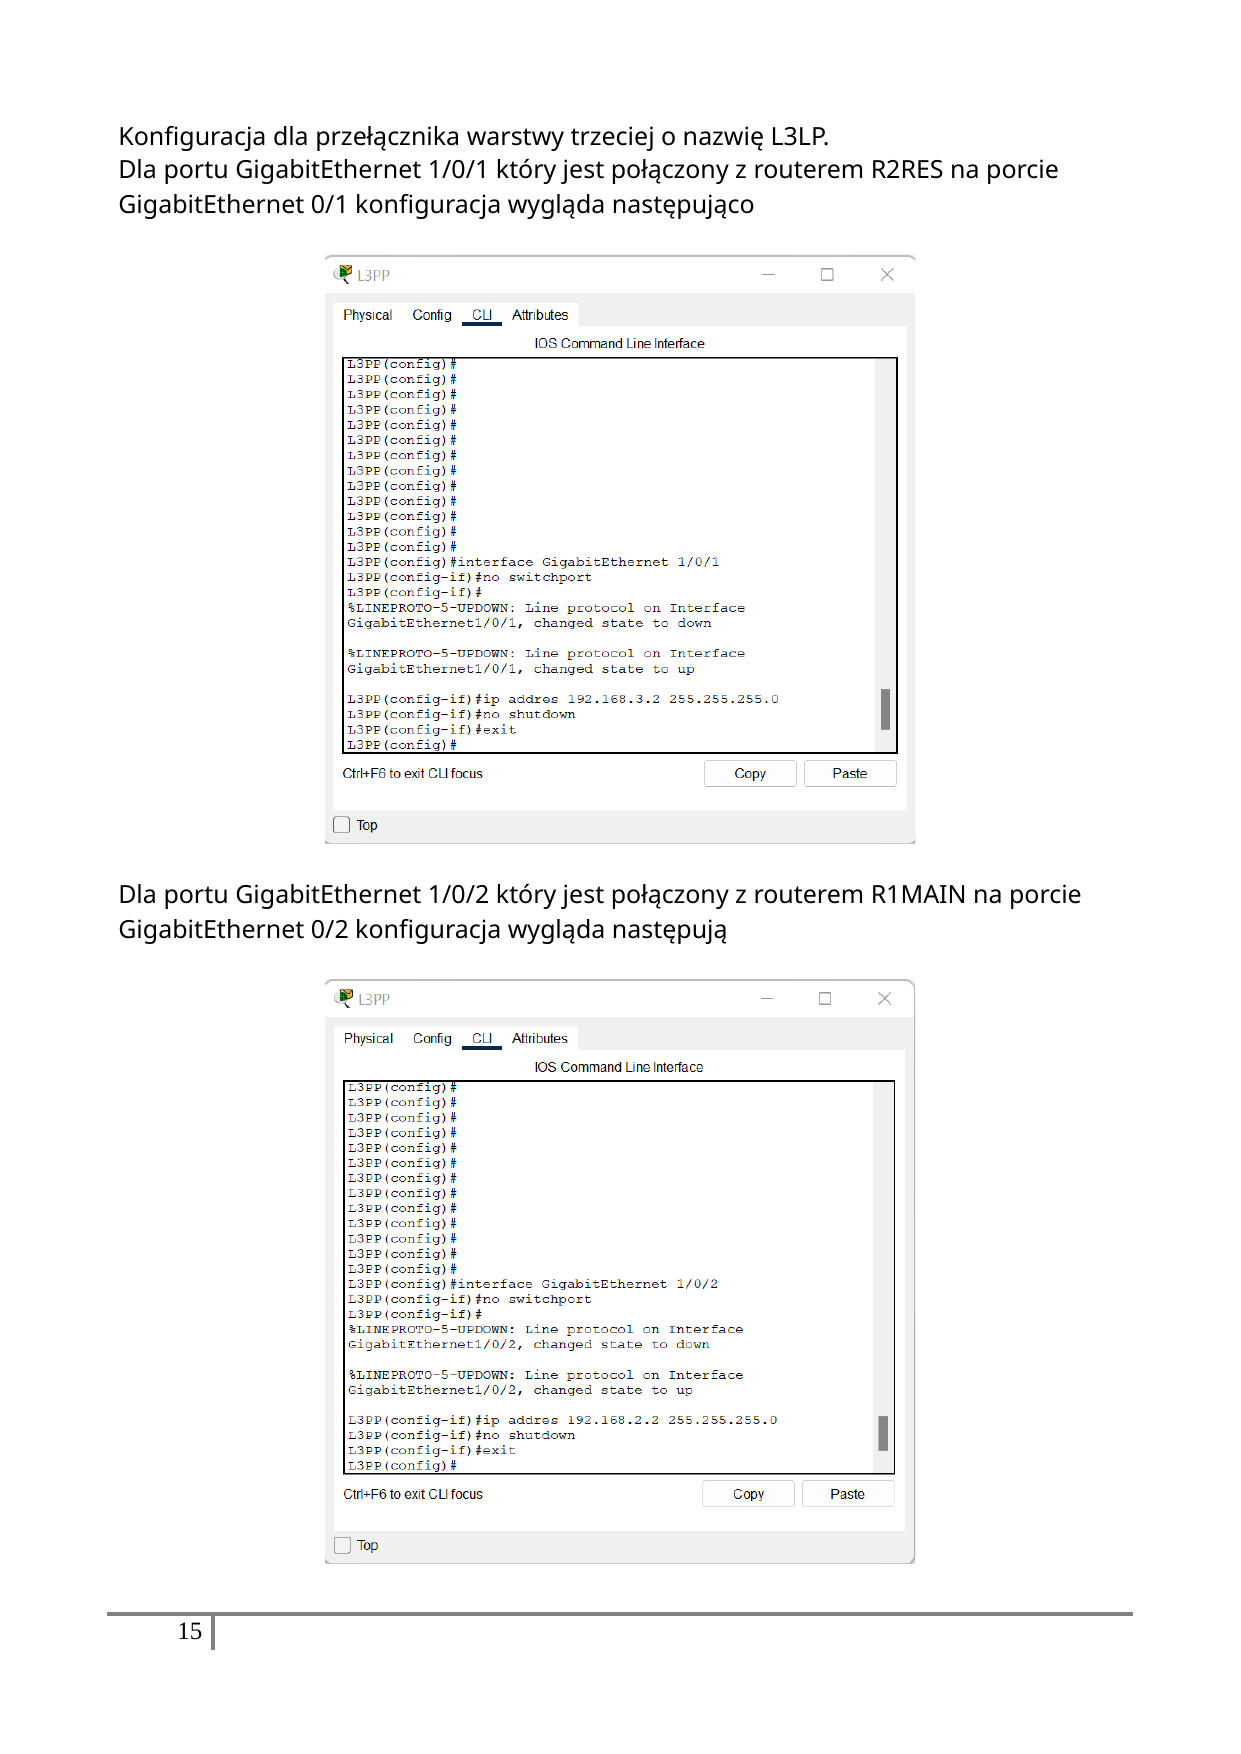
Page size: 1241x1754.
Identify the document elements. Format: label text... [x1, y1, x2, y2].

text Konfiguracja dla przełącznika warstwy trzeciej o nazwię L3LP. [118, 118, 1122, 152]
text Dla portu GigabitEthernet 1/0/1 który jest połączony z routerem R2RES na porcie GigabitEthernet 0/1 konfiguracja wygląda następująco [118, 152, 1122, 220]
text Dla portu GigabitEthernet 1/0/2 który jest połączony z routerem R1MAIN na porcie GigabitEthernet 0/2 konfiguracja wygląda następują [118, 877, 1122, 945]
picture [325, 979, 916, 1564]
picture [325, 254, 916, 844]
